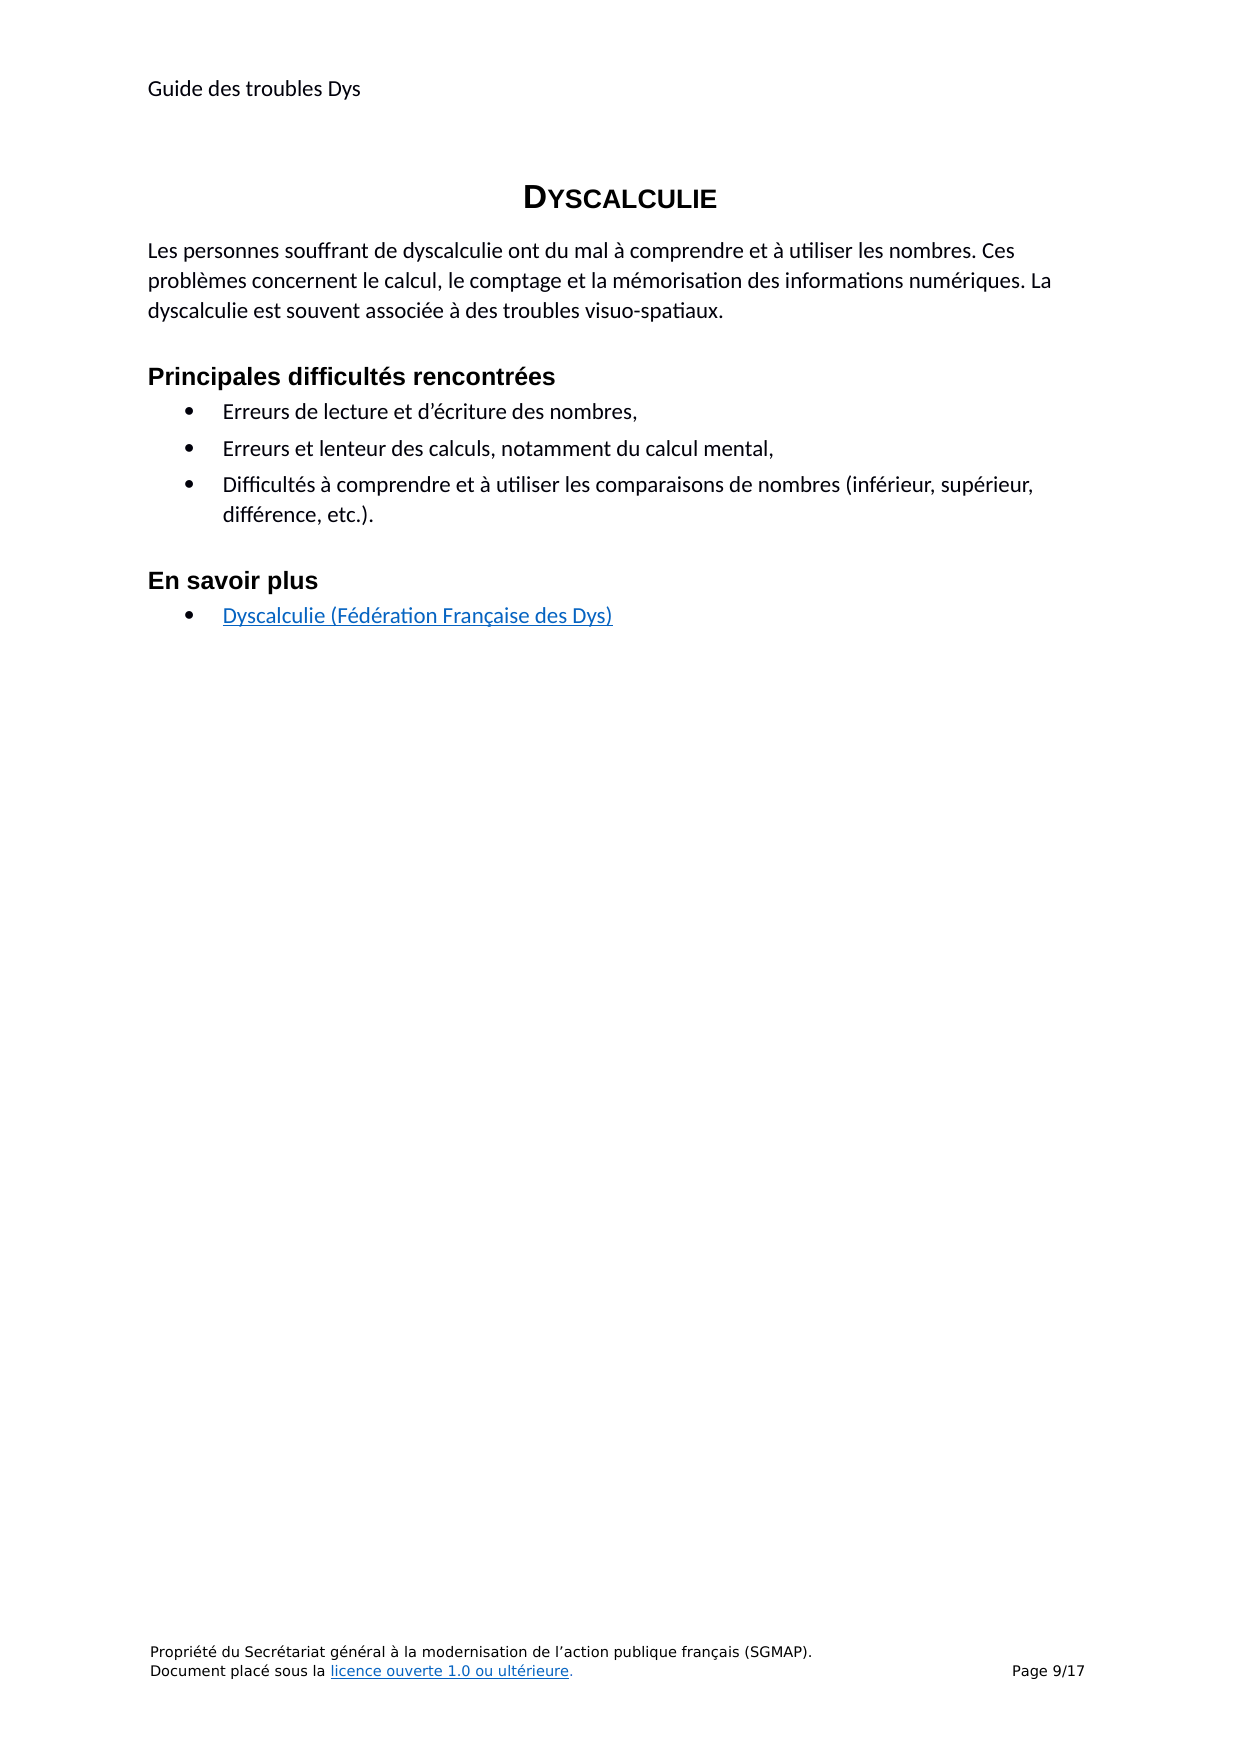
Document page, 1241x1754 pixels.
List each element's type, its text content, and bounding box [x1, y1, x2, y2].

list Difficultés à comprendre et à utiliser les comparaisons de nombres (inférieur, supérieur, différence, etc.). [185, 470, 1093, 528]
subtitle Principales difficultés rencontrées [148, 362, 1093, 391]
subtitle Dyscalculie [148, 177, 1093, 216]
list Erreurs et lenteur des calculs, notamment du calcul mental, [185, 434, 1093, 462]
subtitle En savoir plus [148, 566, 1093, 594]
text Les personnes souffrant de dyscalculie ont du mal à comprendre et à utiliser les nombres. Ces problèmes concernent le calcul, le comptage et la mémorisation des informations numériques. La dyscalculie est souvent associée à des troubles visuo-spatiaux. [148, 236, 1093, 325]
list Erreurs de lecture et d’écriture des nombres, [185, 397, 1093, 426]
list Dyscalculie (Fédération Française des Dys) [185, 601, 1093, 629]
